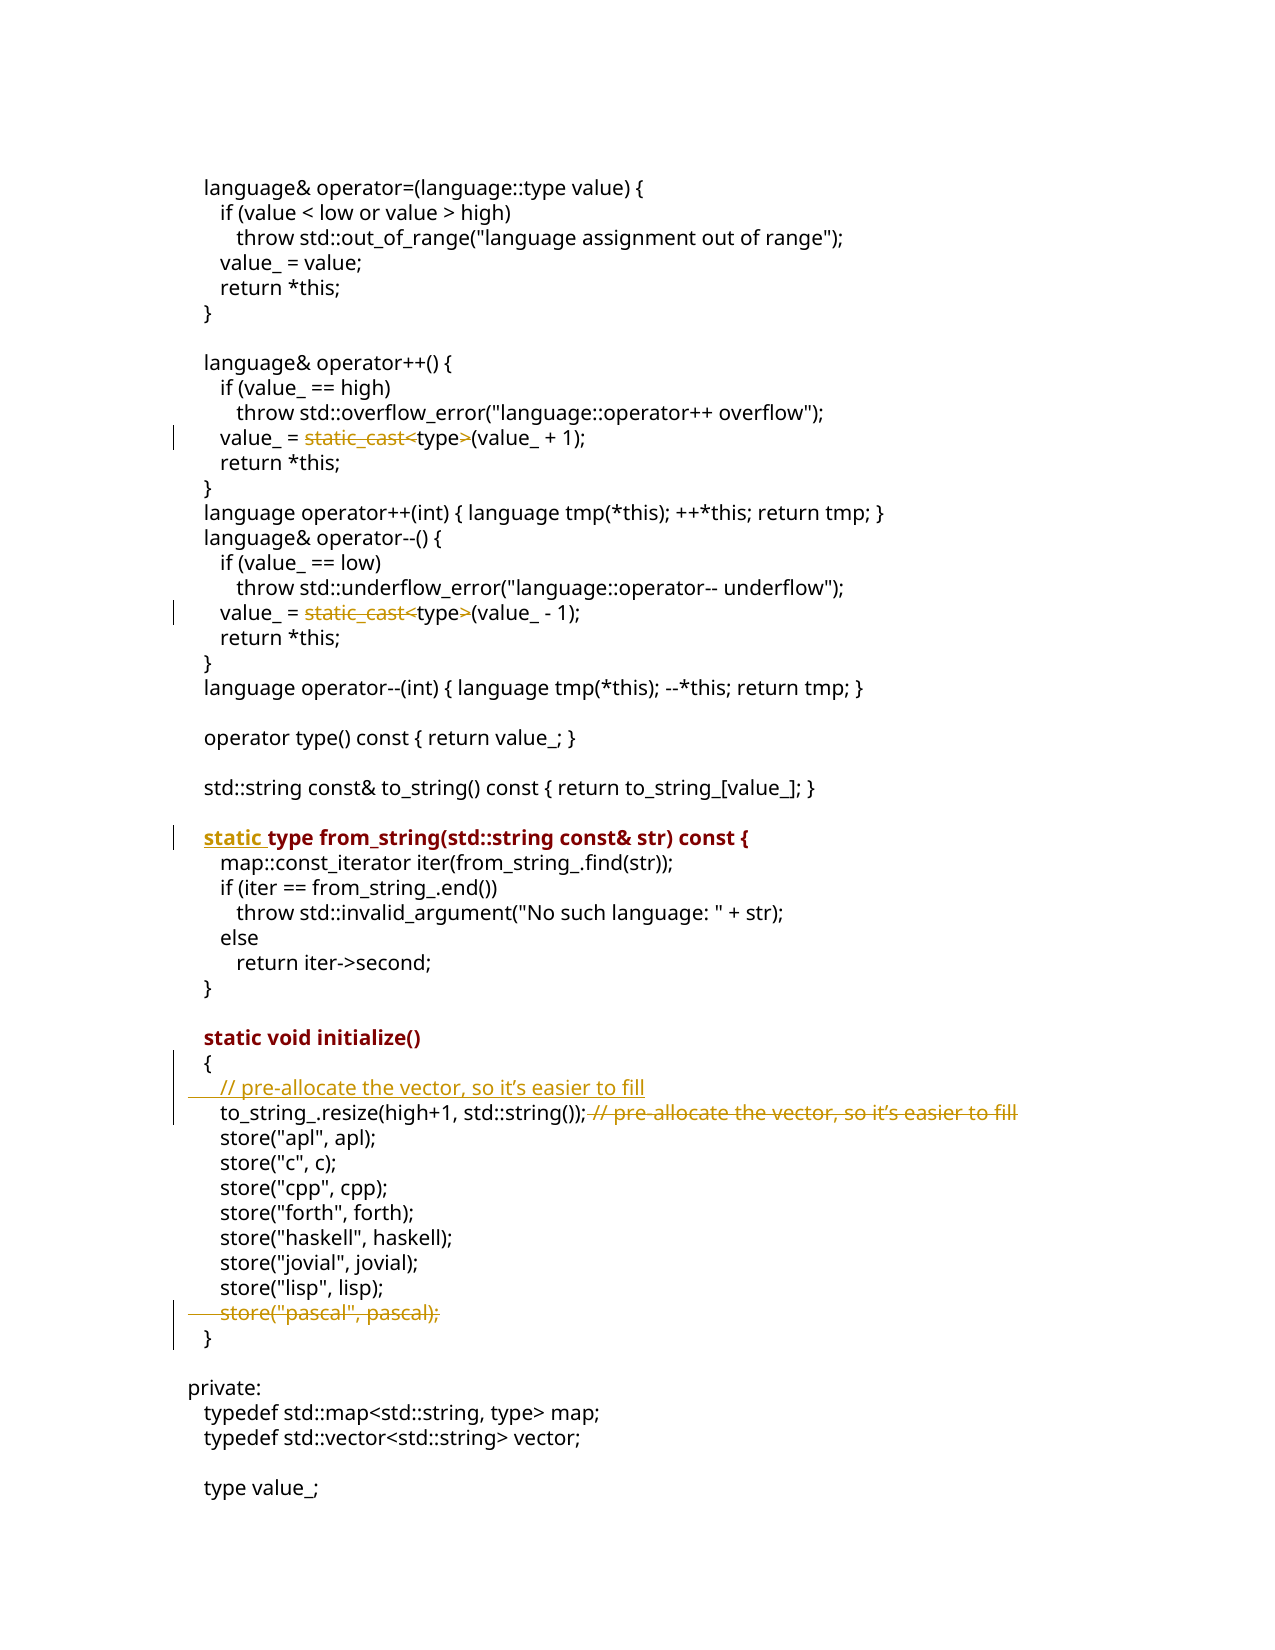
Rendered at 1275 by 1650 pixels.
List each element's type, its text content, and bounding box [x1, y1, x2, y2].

text static type from_string(std::string const& str) const { [187, 825, 1072, 850]
text // pre-allocate the vector, so it’s easier to fill [187, 1075, 1072, 1100]
text store("jovial", jovial); [187, 1250, 1072, 1275]
text else [187, 925, 1072, 950]
text throw std::overflow_error("language::operator++ overflow"); [187, 400, 1072, 425]
text store("haskell", haskell); [187, 1225, 1072, 1250]
text throw std::invalid_argument("No such language: " + str); [187, 900, 1072, 925]
text to_string_.resize(high+1, std::string()); [187, 1100, 1072, 1125]
text store("c", c); [187, 1150, 1072, 1175]
text language operator--(int) { language tmp(*this); --*this; return tmp; } [187, 675, 1072, 700]
text std::string const& to_string() const { return to_string_[value_]; } [187, 775, 1072, 800]
text map::const_iterator iter(from_string_.find(str)); [187, 850, 1072, 875]
text throw std::out_of_range("language assignment out of range"); [187, 225, 1072, 250]
text if (value_ == low) [187, 550, 1072, 575]
text } [187, 975, 1072, 1000]
text value_ = type(value_ + 1); [187, 425, 1072, 450]
text value_ = value; [187, 250, 1072, 275]
text return *this; [187, 625, 1072, 650]
text value_ = type(value_ - 1); [187, 600, 1072, 625]
text if (iter == from_string_.end()) [187, 875, 1072, 900]
text store("apl", apl); [187, 1125, 1072, 1150]
text language& operator=(language::type value) { [187, 175, 1072, 200]
text } [187, 650, 1072, 675]
text language& operator--() { [187, 525, 1072, 550]
text store("lisp", lisp); [187, 1275, 1072, 1300]
text store("forth", forth); [187, 1200, 1072, 1225]
text store("cpp", cpp); [187, 1175, 1072, 1200]
text if (value < low or value > high) [187, 200, 1072, 225]
text typedef std::map<std::string, type> map; [187, 1400, 1072, 1425]
text static void initialize() [187, 1025, 1072, 1050]
text private: [187, 1375, 1072, 1400]
text return iter->second; [187, 950, 1072, 975]
text type value_; [187, 1475, 1072, 1500]
text return *this; [187, 450, 1072, 475]
text { [187, 1050, 1072, 1075]
text } [187, 1300, 1072, 1350]
text } [187, 300, 1072, 325]
text typedef std::vector<std::string> vector; [187, 1425, 1072, 1450]
text if (value_ == high) [187, 375, 1072, 400]
text return *this; [187, 275, 1072, 300]
text language operator++(int) { language tmp(*this); ++*this; return tmp; } [187, 500, 1072, 525]
text operator type() const { return value_; } [187, 725, 1072, 750]
text throw std::underflow_error("language::operator-- underflow"); [187, 575, 1072, 600]
text language& operator++() { [187, 350, 1072, 375]
text } [187, 475, 1072, 500]
